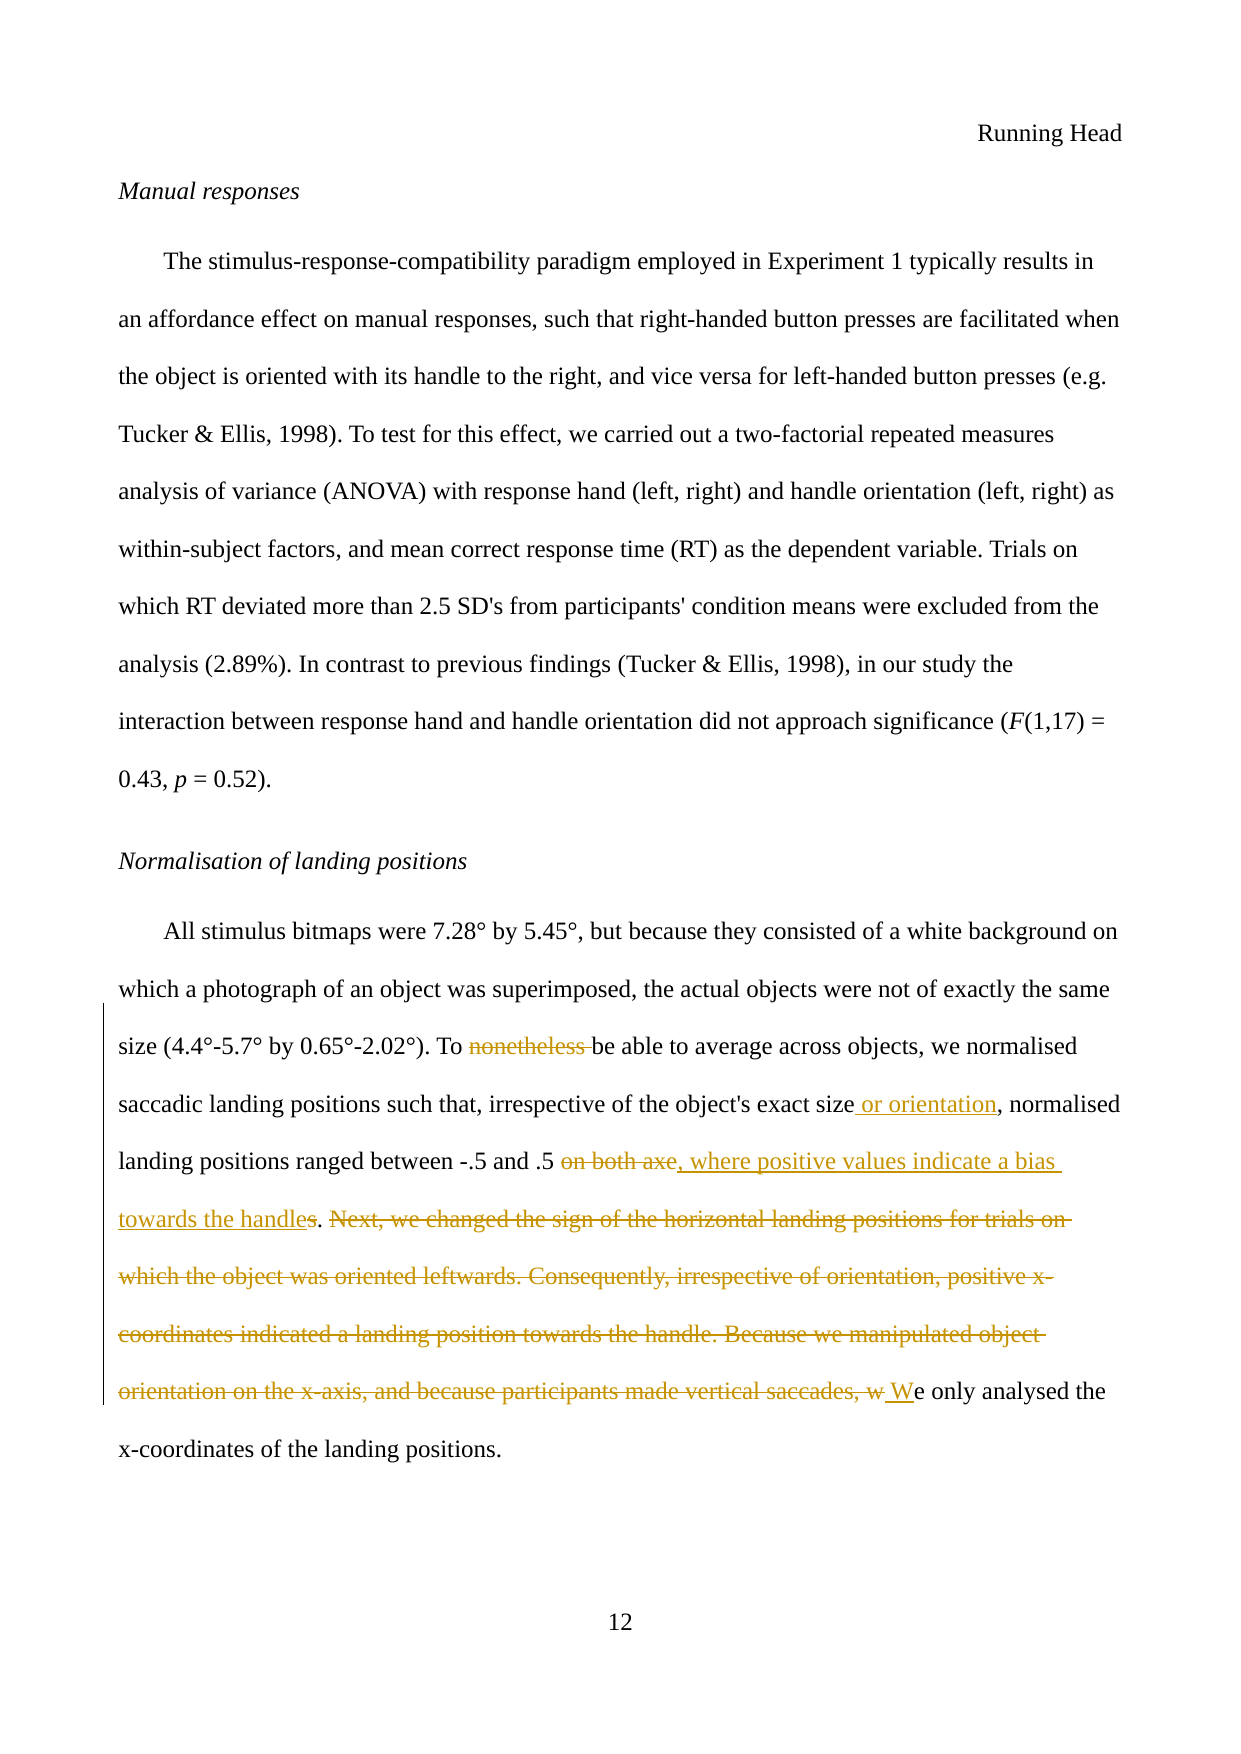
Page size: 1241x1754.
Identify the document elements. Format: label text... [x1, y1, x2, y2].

subtitle Manual responses [118, 176, 1122, 205]
text All stimulus bitmaps were 7.28° by 5.45°, but because they consisted of a white background on which a photograph of an object was superimposed, the actual objects were not of exactly the same size (4.4°-5.7° by 0.65°-2.02°). To be able to average across objects, we normalised saccadic landing positions such that, irrespective of the object's exact size or orientation, normalised landing positions ranged between -.5 and .5 , where positive values indicate a bias towards the handle. We only analysed the x-coordinates of the landing positions. [118, 916, 1122, 1463]
text The stimulus-response-compatibility paradigm employed in Experiment 1 typically results in an affordance effect on manual responses, such that right-handed button presses are facilitated when the object is oriented with its handle to the right, and vice versa for left-handed button presses (e.g. Tucker & Ellis, 1998). To test for this effect, we carried out a two-factorial repeated measures analysis of variance (ANOVA) with response hand (left, right) and handle orientation (left, right) as within-subject factors, and mean correct response time (RT) as the dependent variable. Trials on which RT deviated more than 2.5 SD's from participants' condition means were excluded from the analysis (2.89%). In contrast to previous findings (Tucker & Ellis, 1998), in our study the interaction between response hand and handle orientation did not approach significance (F(1,17) = 0.43, p = 0.52). [118, 246, 1122, 793]
subtitle Normalisation of landing positions [118, 846, 1122, 875]
